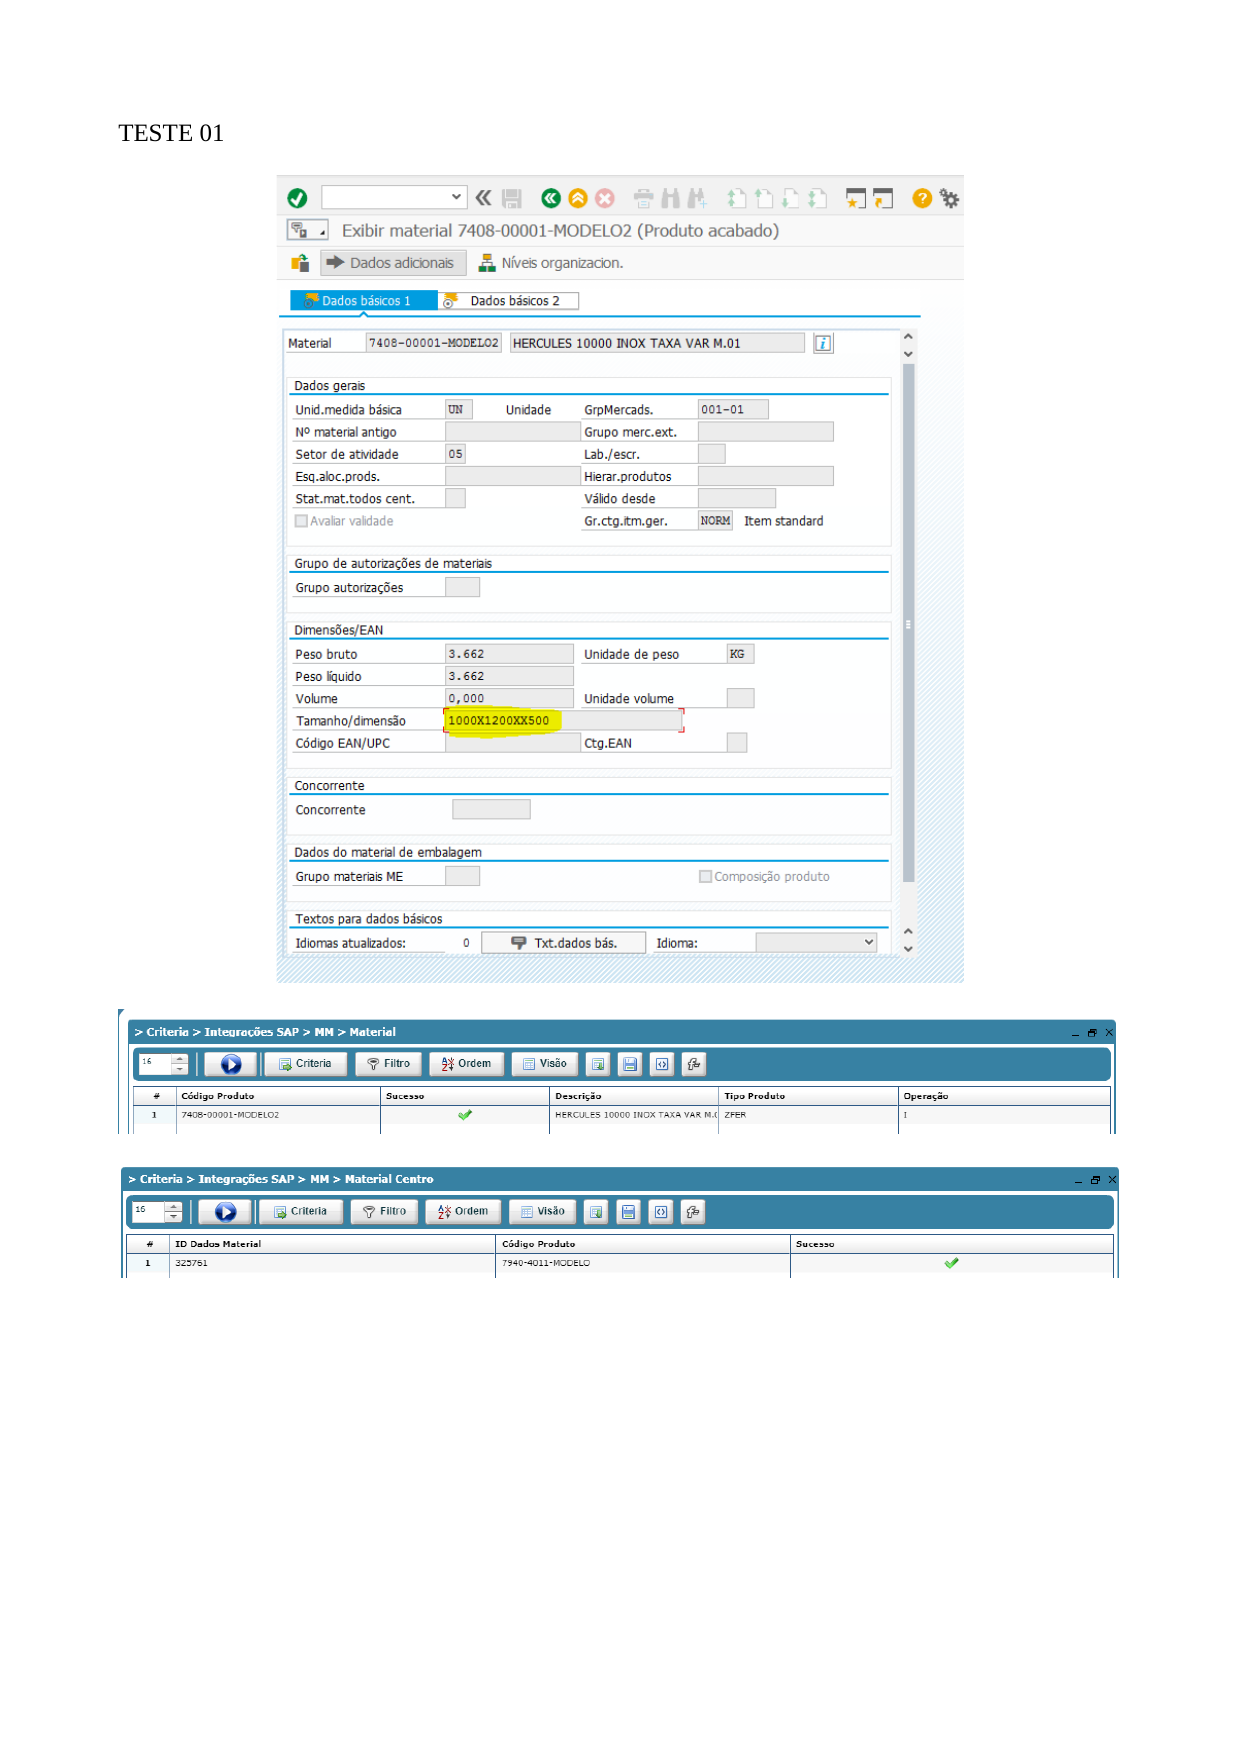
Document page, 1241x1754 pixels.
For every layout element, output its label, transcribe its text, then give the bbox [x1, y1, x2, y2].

picture [118, 1162, 1123, 1278]
picture [276, 175, 964, 983]
text TESTE 01 [118, 118, 1122, 147]
picture [118, 1009, 1123, 1134]
